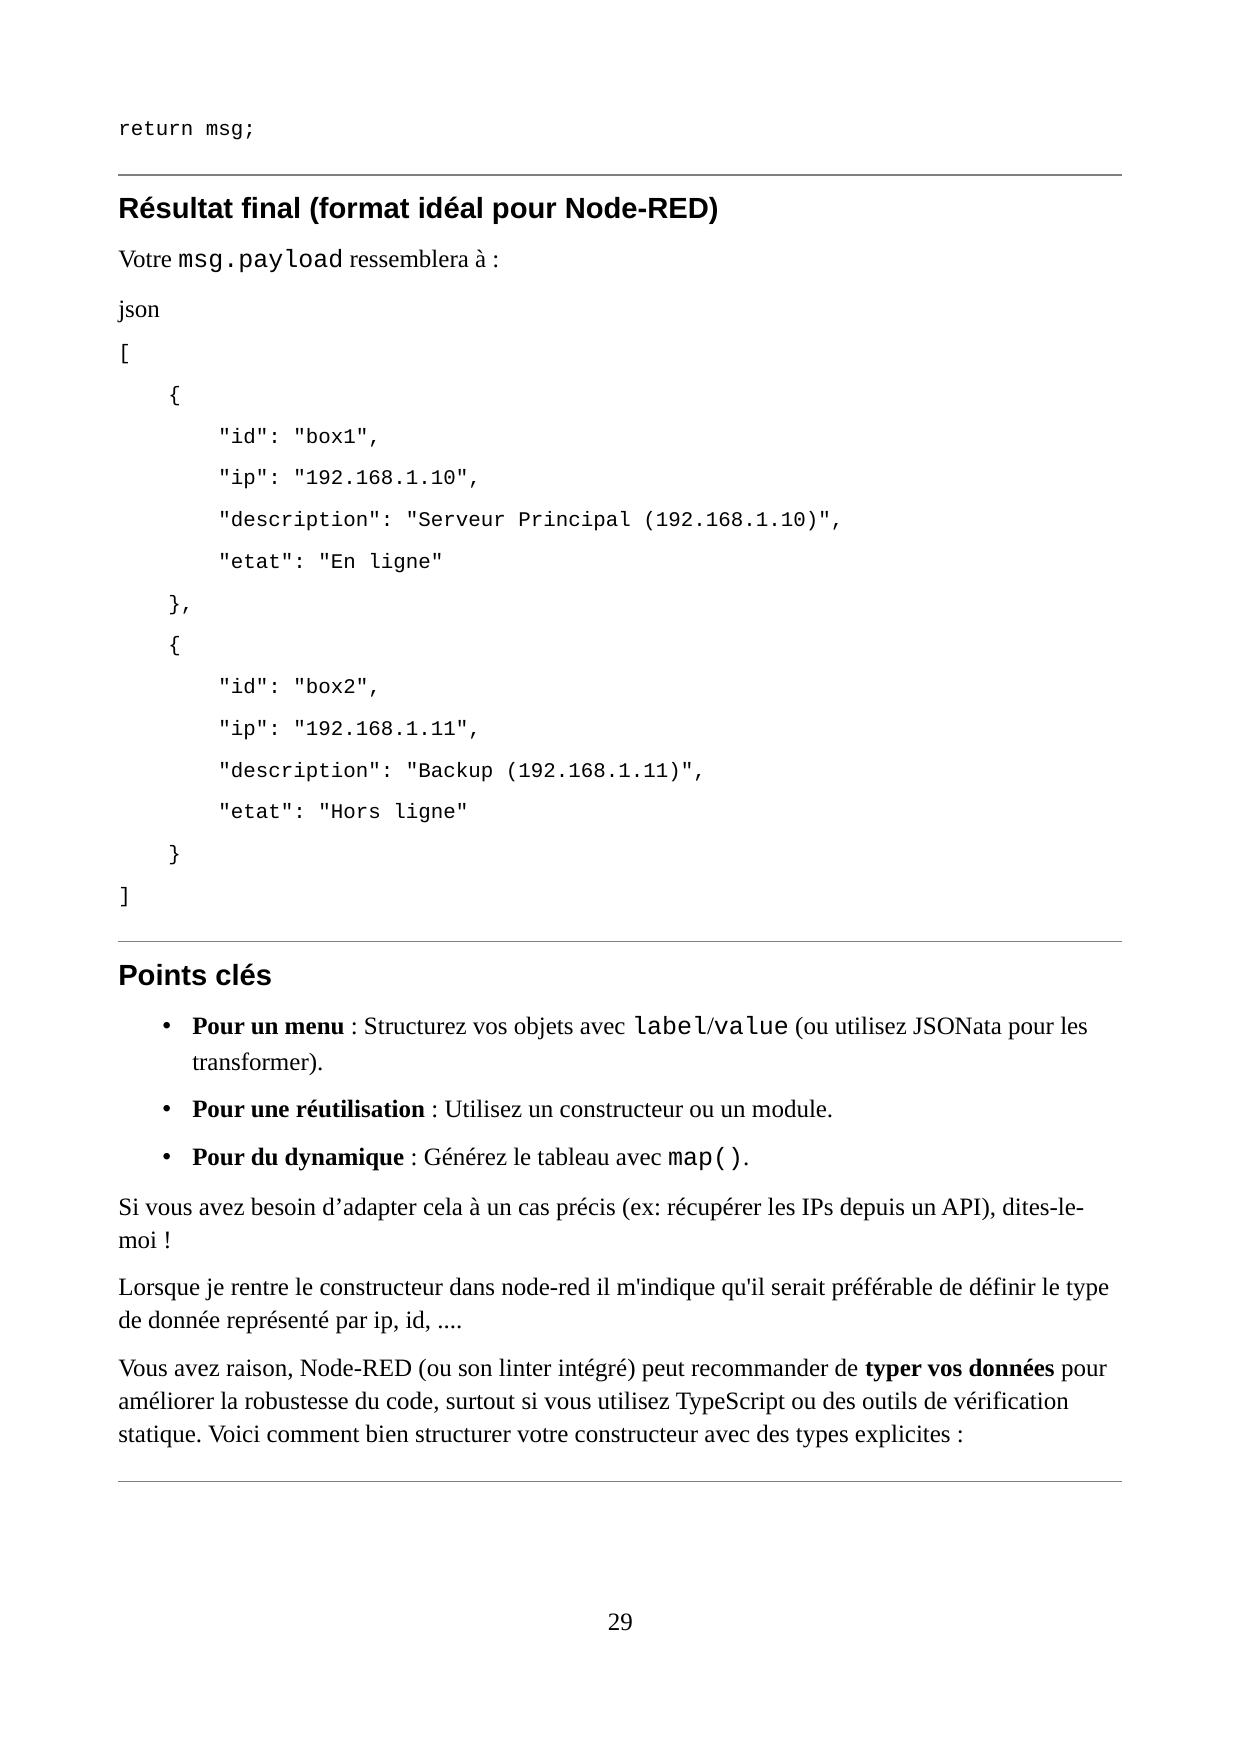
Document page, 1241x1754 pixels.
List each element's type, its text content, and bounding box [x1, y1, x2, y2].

text return msg; [118, 118, 1122, 142]
text "id": "box2", [118, 676, 1122, 700]
list Pour un menu : Structurez vos objets avec label/value (ou utilisez JSONata pour les transformer). [162, 1011, 1122, 1075]
text Votre msg.payload ressemblera à : [118, 244, 1122, 275]
text { [118, 634, 1122, 658]
text [ [118, 342, 1122, 366]
text "etat": "Hors ligne" [118, 802, 1122, 825]
subtitle Points clés [118, 958, 1122, 992]
text Si vous avez besoin d’adapter cela à un cas précis (ex: récupérer les IPs depuis un API), dites-le-moi ! [118, 1192, 1122, 1253]
subtitle Résultat final (format idéal pour Node-RED) [118, 191, 1122, 225]
text }, [118, 593, 1122, 616]
text "etat": "En ligne" [118, 551, 1122, 574]
list Pour du dynamique : Générez le tableau avec map(). [162, 1142, 1122, 1173]
text "description": "Serveur Principal (192.168.1.10)", [118, 509, 1122, 533]
text } [118, 843, 1122, 867]
text json [118, 294, 1122, 323]
text Vous avez raison, Node-RED (ou son linter intégré) peut recommander de typer vos données pour améliorer la robustesse du code, surtout si vous utilisez TypeScript ou des outils de vérification statique. Voici comment bien structurer votre constructeur avec des types explicites : [118, 1353, 1122, 1448]
text Lorsque je rentre le constructeur dans node-red il m'indique qu'il serait préférable de définir le type de donnée représenté par ip, id, .... [118, 1272, 1122, 1334]
text { [118, 384, 1122, 407]
text "ip": "192.168.1.10", [118, 467, 1122, 491]
text "description": "Backup (192.168.1.11)", [118, 760, 1122, 783]
text "ip": "192.168.1.11", [118, 718, 1122, 742]
list Pour une réutilisation : Utilisez un constructeur ou un module. [162, 1094, 1122, 1123]
text ] [118, 885, 1122, 909]
text "id": "box1", [118, 426, 1122, 449]
